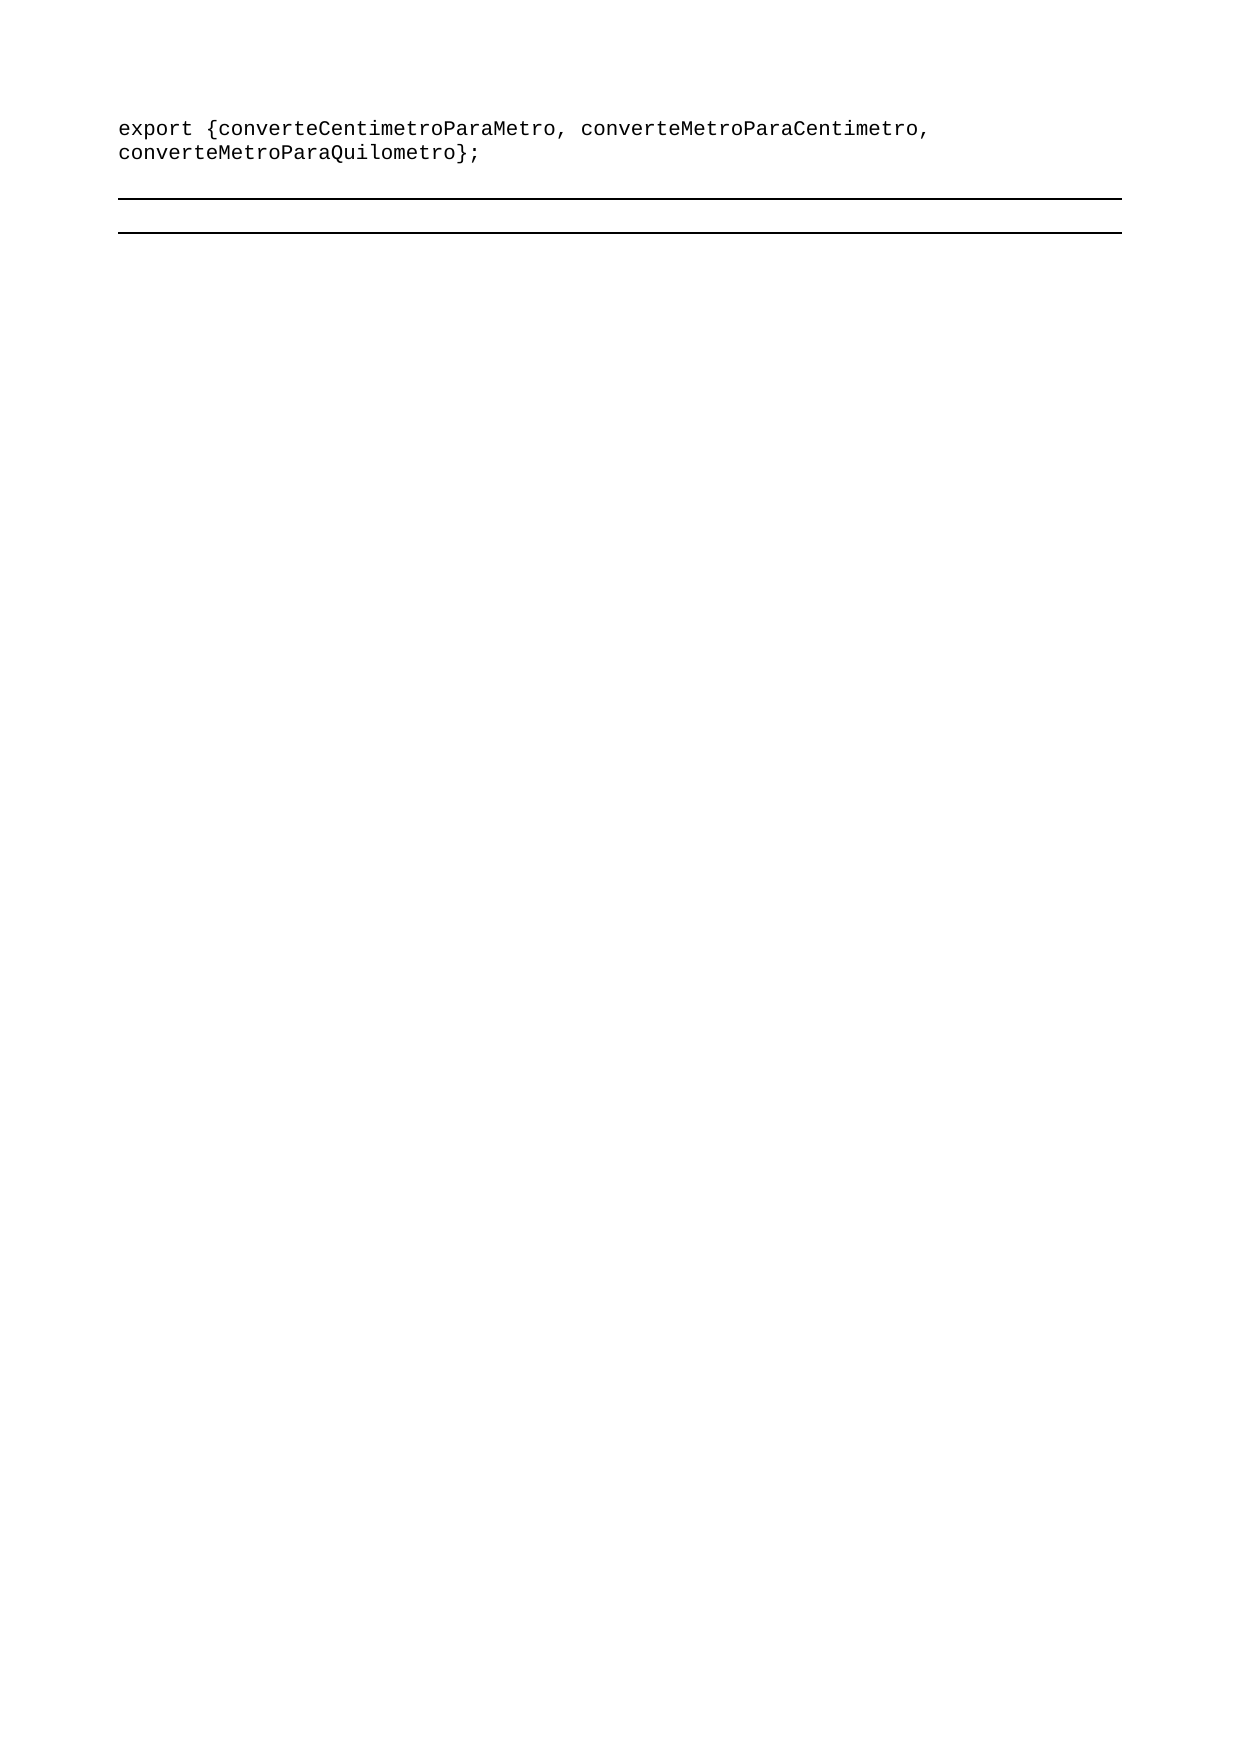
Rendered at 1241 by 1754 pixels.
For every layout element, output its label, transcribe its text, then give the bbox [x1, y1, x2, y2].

text export {converteCentimetroParaMetro, converteMetroParaCentimetro, converteMetroParaQuilometro}; [118, 118, 1122, 165]
